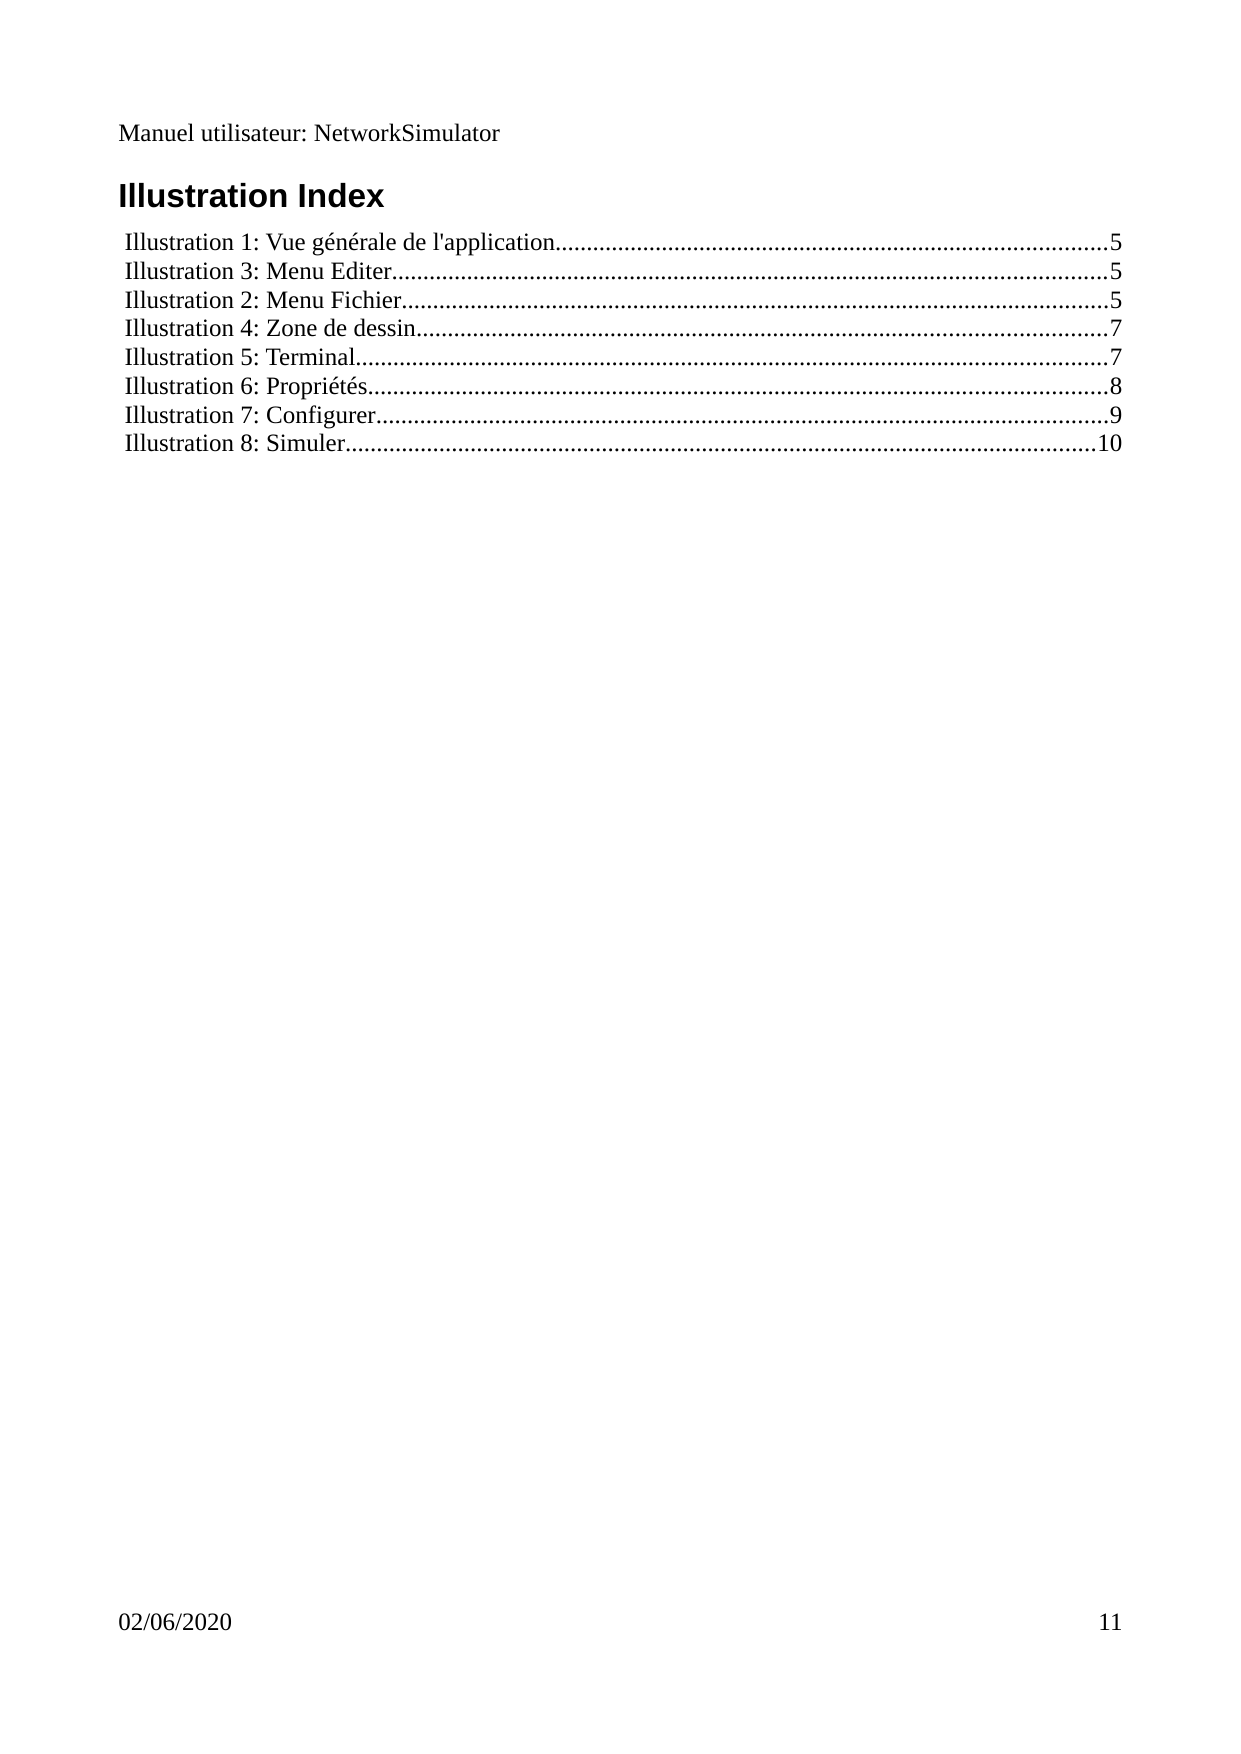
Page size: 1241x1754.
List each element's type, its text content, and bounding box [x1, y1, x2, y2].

text Illustration 5: Terminal 7 [118, 342, 1122, 371]
text Illustration 7: Configurer 9 [118, 400, 1122, 428]
text Illustration 6: Propriétés 8 [118, 371, 1122, 400]
text Illustration 2: Menu Fichier 5 [118, 285, 1122, 313]
text Illustration 1: Vue générale de l'application 5 [118, 227, 1122, 256]
text Illustration 8: Simuler 10 [118, 428, 1122, 457]
subtitle Illustration Index [118, 176, 1122, 215]
text Illustration 3: Menu Editer 5 [118, 256, 1122, 285]
text Illustration 4: Zone de dessin 7 [118, 313, 1122, 342]
